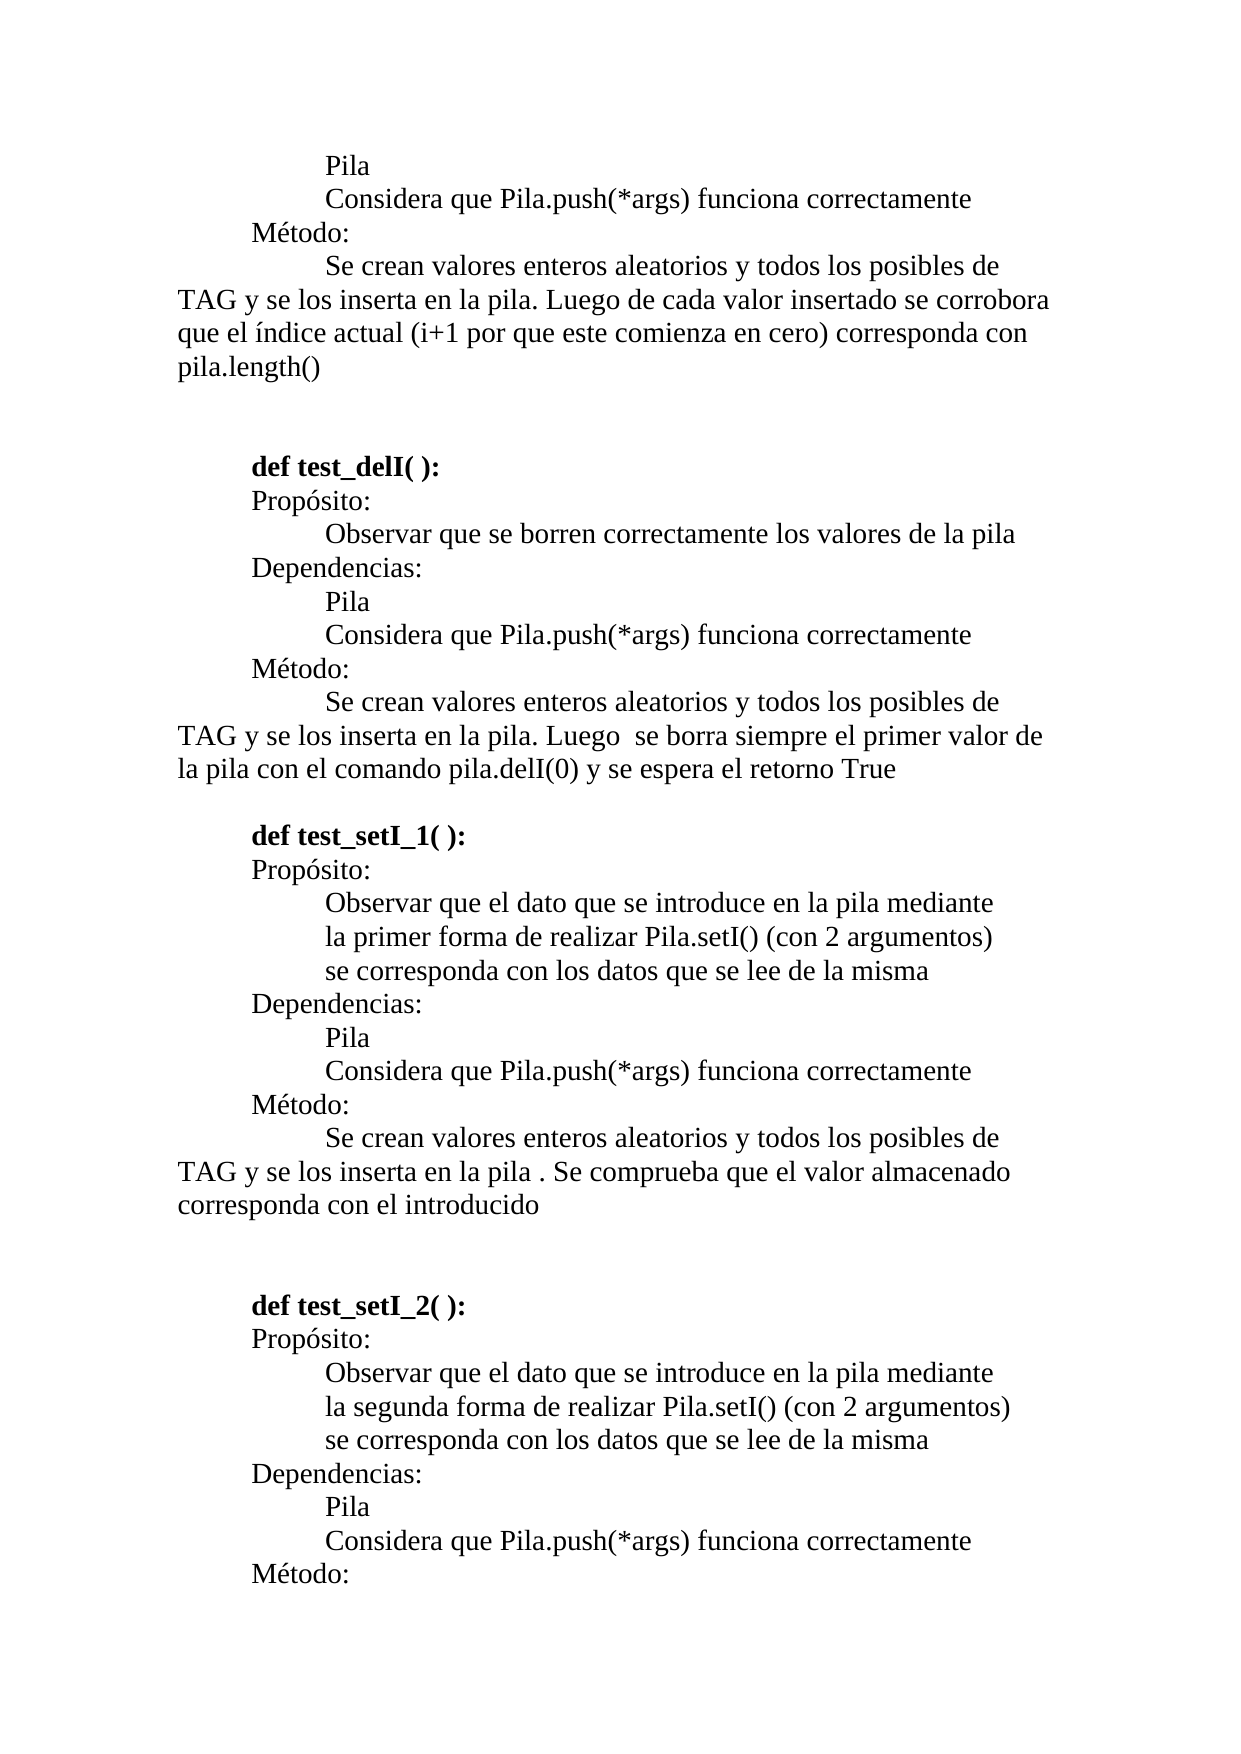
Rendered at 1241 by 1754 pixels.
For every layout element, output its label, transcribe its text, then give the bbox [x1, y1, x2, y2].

text Dependencias: [177, 1456, 1063, 1489]
text Se crean valores enteros aleatorios y todos los posibles de TAG y se los inserta en la pila. Luego se borra siempre el primer valor de la pila con el comando pila.delI(0) y se espera el retorno True [177, 684, 1063, 785]
text Observar que el dato que se introduce en la pila mediante [177, 886, 1063, 919]
text Propósito: [177, 852, 1063, 886]
text Método: [177, 651, 1063, 684]
text Método: [177, 1087, 1063, 1120]
text se corresponda con los datos que se lee de la misma [177, 1422, 1063, 1456]
text Considera que Pila.push(*args) funciona correctamente [177, 181, 1063, 215]
text Pila [177, 1489, 1063, 1523]
text Considera que Pila.push(*args) funciona correctamente [177, 1523, 1063, 1556]
text def test_setI_1( ): [177, 818, 1063, 852]
text Propósito: [177, 1322, 1063, 1355]
text def test_setI_2( ): [177, 1288, 1063, 1322]
text def test_delI( ): [177, 449, 1063, 483]
text Pila [177, 584, 1063, 617]
text Método: [177, 215, 1063, 248]
text Se crean valores enteros aleatorios y todos los posibles de TAG y se los inserta en la pila. Luego de cada valor insertado se corrobora que el índice actual (i+1 por que este comienza en cero) corresponda con pila.length() [177, 248, 1063, 382]
text Considera que Pila.push(*args) funciona correctamente [177, 617, 1063, 651]
text la primer forma de realizar Pila.setI() (con 2 argumentos) [177, 919, 1063, 953]
text Considera que Pila.push(*args) funciona correctamente [177, 1053, 1063, 1087]
text Método: [177, 1556, 1063, 1590]
text Dependencias: [177, 986, 1063, 1020]
text la segunda forma de realizar Pila.setI() (con 2 argumentos) [177, 1389, 1063, 1422]
text Pila [177, 1020, 1063, 1053]
text Pila [177, 148, 1063, 181]
text se corresponda con los datos que se lee de la misma [177, 953, 1063, 986]
text Se crean valores enteros aleatorios y todos los posibles de TAG y se los inserta en la pila . Se comprueba que el valor almacenado corresponda con el introducido [177, 1120, 1063, 1221]
text Propósito: [177, 483, 1063, 517]
text Dependencias: [177, 550, 1063, 584]
text Observar que el dato que se introduce en la pila mediante [177, 1355, 1063, 1389]
text Observar que se borren correctamente los valores de la pila [177, 517, 1063, 550]
